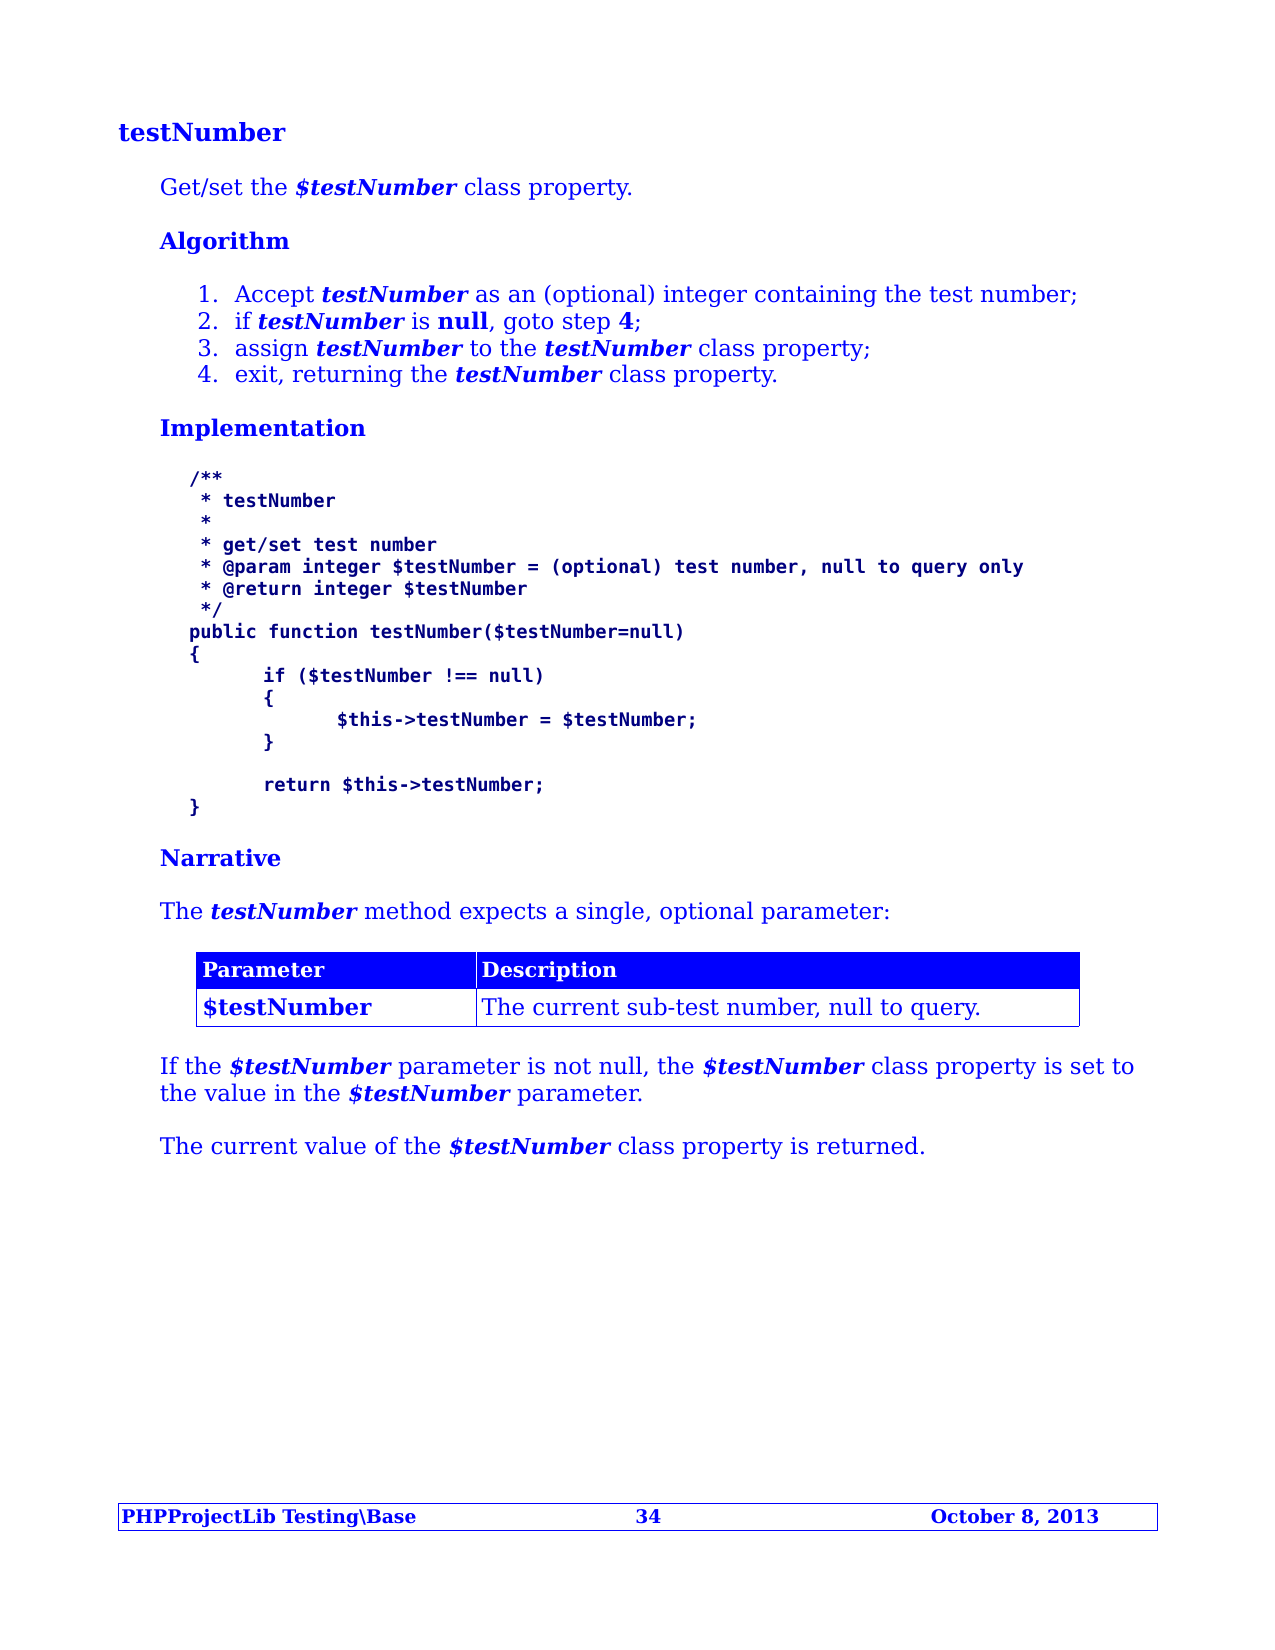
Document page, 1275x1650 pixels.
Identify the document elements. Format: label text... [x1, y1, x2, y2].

list { [189, 643, 1157, 665]
text Algorithm [159, 227, 1157, 254]
table_header Parameter [197, 953, 476, 988]
list assign testNumber to the testNumber class property; [197, 335, 1157, 361]
list */ [189, 599, 1157, 621]
list } [189, 731, 1157, 753]
list { [189, 687, 1157, 709]
list * testNumber [189, 490, 1157, 512]
list * [189, 512, 1157, 534]
list if testNumber is null, goto step 4; [197, 308, 1157, 335]
table_header Description [477, 953, 1079, 988]
list return $this->testNumber; [189, 774, 1157, 796]
list Accept testNumber as an (optional) integer containing the test number; [197, 281, 1157, 308]
table_cell The current sub-test number, null to query. [477, 989, 1079, 1026]
text The testNumber method expects a single, optional parameter: [159, 898, 1157, 925]
list exit, returning the testNumber class property. [197, 361, 1157, 388]
title testNumber [118, 118, 1157, 147]
list public function testNumber($testNumber=null) [189, 621, 1157, 643]
list * @param integer $testNumber = (optional) test number, null to query only [189, 556, 1157, 578]
text Get/set the $testNumber class property. [159, 174, 1157, 201]
table_cell $testNumber [197, 989, 476, 1026]
text Implementation [159, 415, 1157, 442]
text Narrative [159, 845, 1157, 872]
list /** [189, 468, 1157, 490]
list if ($testNumber !== null) [189, 665, 1157, 687]
list } [189, 796, 1157, 818]
list * @return integer $testNumber [189, 578, 1157, 599]
list $this->testNumber = $testNumber; [189, 709, 1157, 731]
text The current value of the $testNumber class property is returned. [159, 1133, 1157, 1160]
text If the $testNumber parameter is not null, the $testNumber class property is set to the value in the $testNumber parameter. [159, 1053, 1157, 1106]
list * get/set test number [189, 534, 1157, 556]
